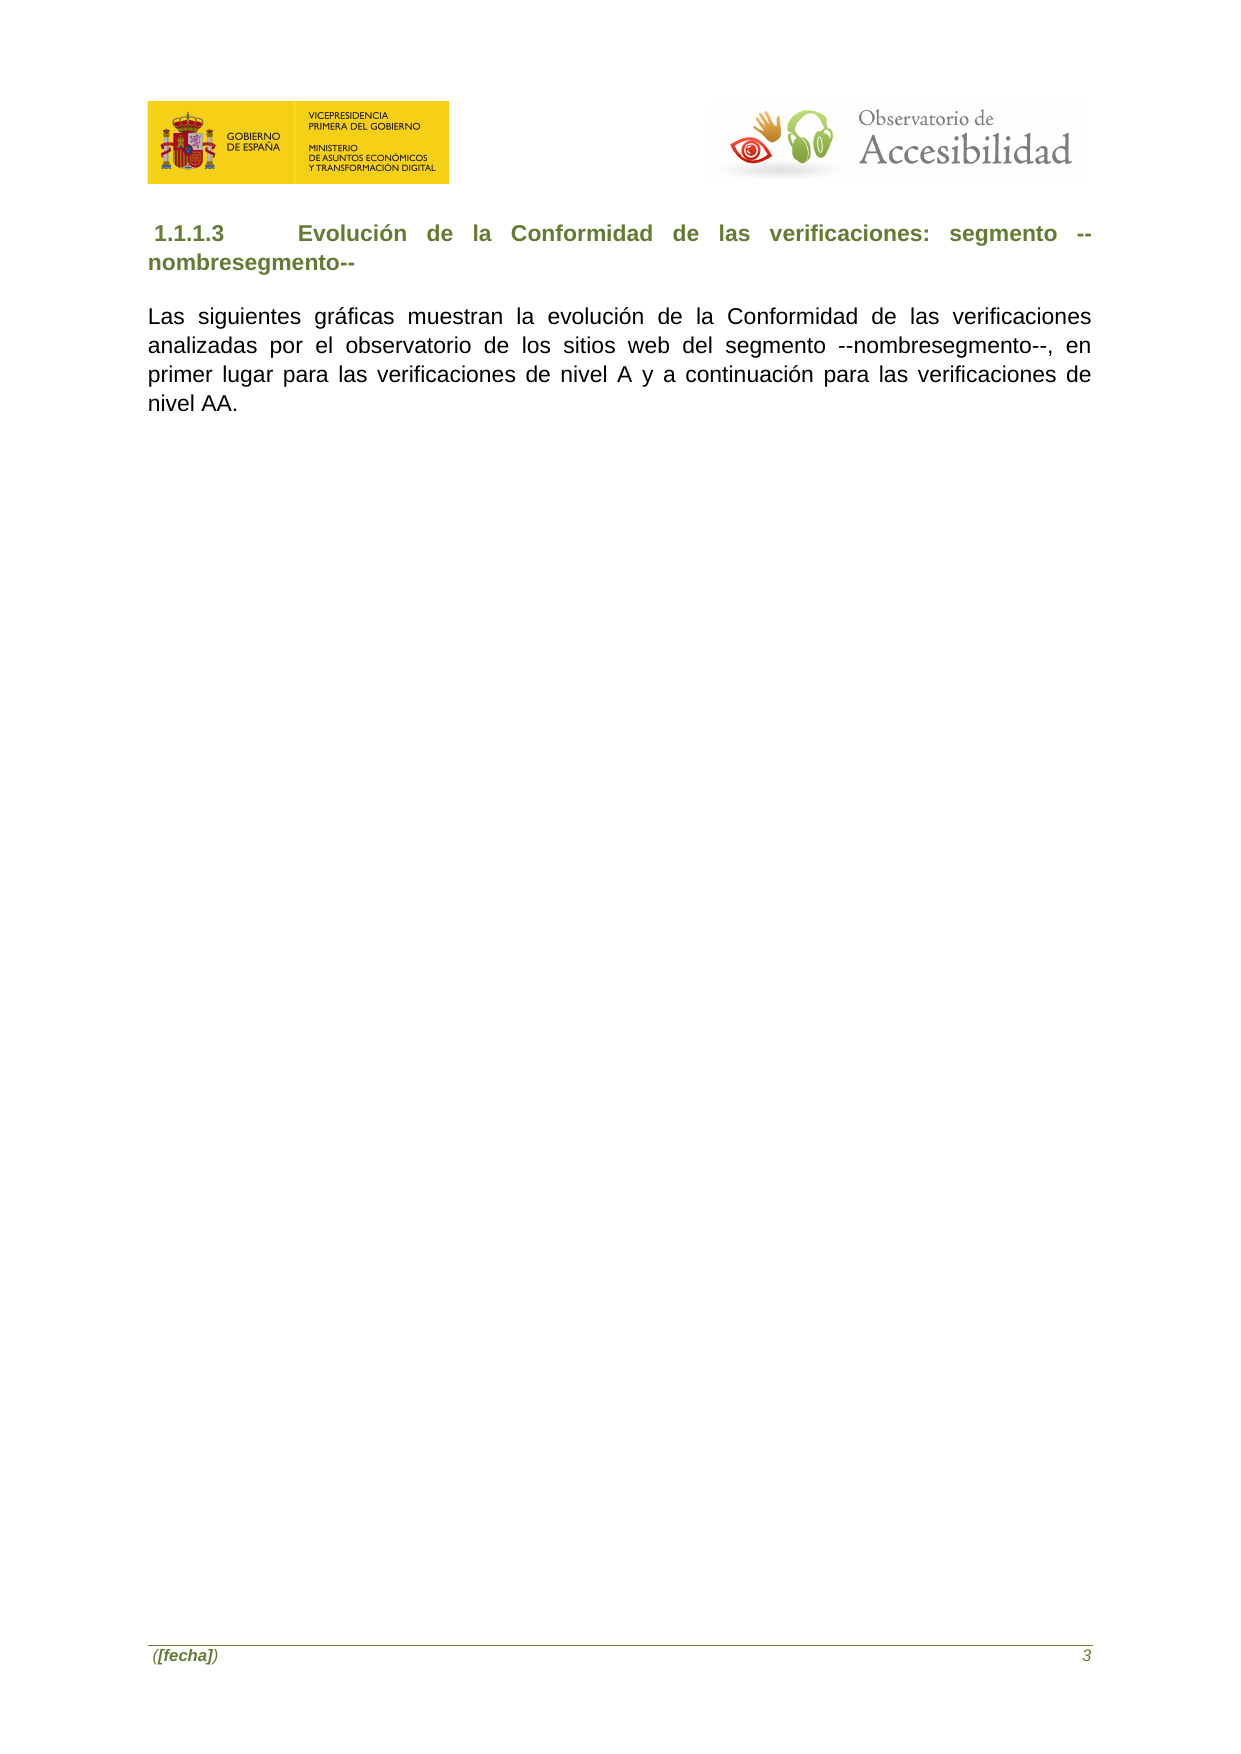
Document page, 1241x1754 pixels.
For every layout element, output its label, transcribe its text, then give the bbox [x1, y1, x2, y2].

subtitle Evolución de la Conformidad de las verificaciones: segmento --nombresegmento-- [148, 220, 1092, 275]
text Las siguientes gráficas muestran la evolución de la Conformidad de las verificaciones analizadas por el observatorio de los sitios web del segmento --nombresegmento--, en primer lugar para las verificaciones de nivel A y a continuación para las verificaciones de nivel AA. [148, 303, 1092, 416]
picture [147, 101, 450, 184]
picture [710, 101, 1086, 184]
